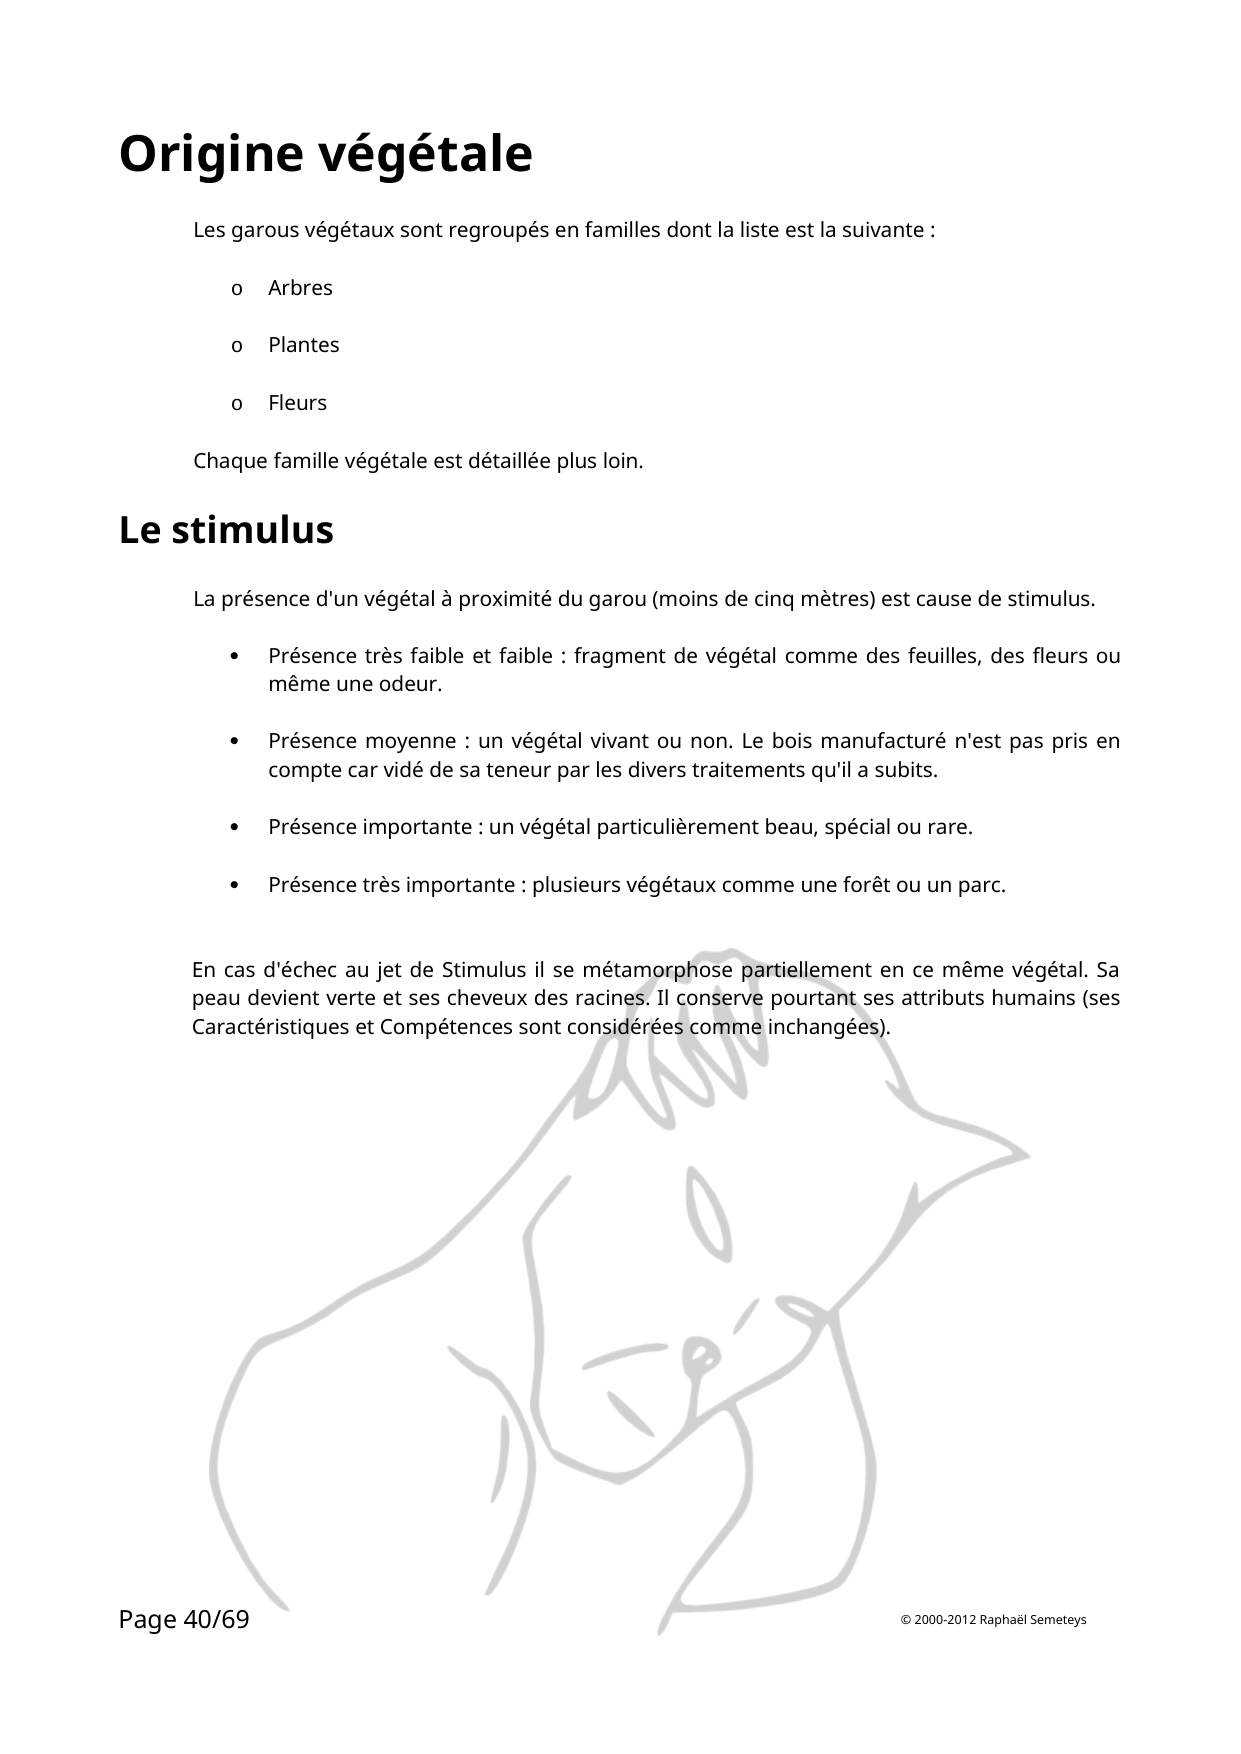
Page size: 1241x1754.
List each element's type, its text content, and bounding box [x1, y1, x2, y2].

subtitle Le stimulus [118, 503, 1122, 554]
list Fleurs [231, 388, 1122, 417]
text La présence d'un végétal à proximité du garou (moins de cinq mètres) est cause de stimulus. [193, 584, 1122, 612]
list Présence très faible et faible : fragment de végétal comme des feuilles, des fleurs ou même une odeur. [231, 641, 1122, 697]
list Arbres [231, 273, 1122, 301]
list Présence importante : un végétal particulièrement beau, spécial ou rare. [231, 812, 1122, 841]
text En cas d'échec au jet de Stimulus il se métamorphose partiellement en ce même végétal. Sa peau devient verte et ses cheveux des racines. Il conserve pourtant ses attributs humains (ses Caractéristiques et Compétences sont considérées comme inchangées). [192, 927, 1122, 1040]
list Plantes [231, 331, 1122, 359]
text Chaque famille végétale est détaillée plus loin. [193, 446, 1122, 474]
subtitle Origine végétale [118, 118, 1122, 186]
text Les garous végétaux sont regroupés en familles dont la liste est la suivante : [193, 216, 1122, 244]
list Présence très importante : plusieurs végétaux comme une forêt ou un parc. [231, 870, 1122, 898]
picture [220, 1040, 1021, 1636]
list Présence moyenne : un végétal vivant ou non. Le bois manufacturé n'est pas pris en compte car vidé de sa teneur par les divers traitements qu'il a subits. [231, 727, 1122, 783]
